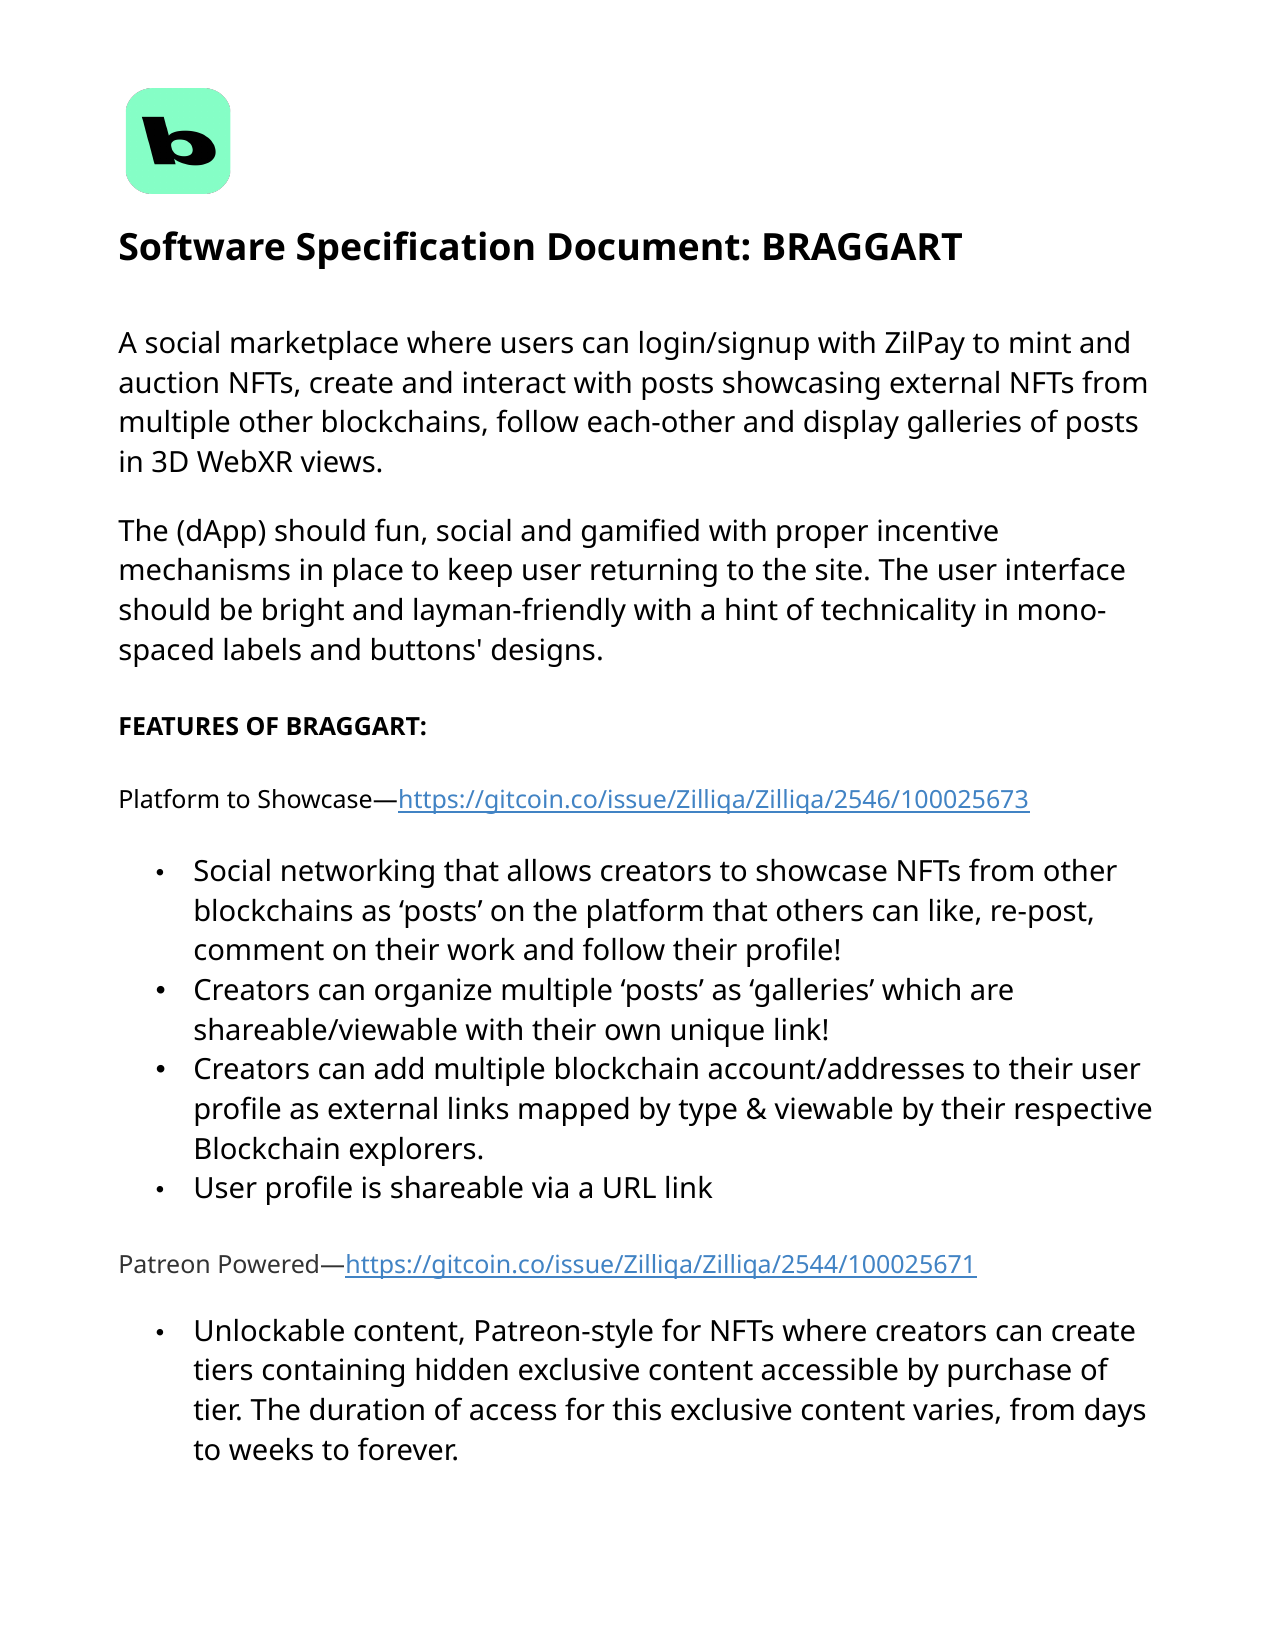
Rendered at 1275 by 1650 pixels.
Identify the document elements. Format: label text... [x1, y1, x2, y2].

text Platform to Showcase—https://gitcoin.co/issue/Zilliqa/Zilliqa/2546/100025673 [118, 782, 1157, 816]
text Software Specification Document: BRAGGART [118, 220, 1157, 271]
list User profile is shareable via a URL link [156, 1168, 1157, 1207]
list Social networking that allows creators to showcase NFTs from other blockchains as ‘posts’ on the platform that others can like, re-post, comment on their work and follow their profile! [156, 850, 1157, 969]
text The (dApp) should fun, social and gamified with proper incentive mechanisms in place to keep user returning to the site. The user interface should be bright and layman-friendly with a hint of technicality in mono-spaced labels and buttons' designs. [118, 510, 1157, 668]
list Creators can add multiple blockchain account/addresses to their user profile as external links mapped by type & viewable by their respective Blockchain explorers. [156, 1048, 1157, 1168]
text FEATURES OF BRAGGART: [118, 708, 1157, 742]
picture [125, 88, 231, 194]
text A social marketplace where users can login/signup with ZilPay to mint and auction NFTs, create and interact with posts showcasing external NFTs from multiple other blockchains, follow each-other and display galleries of posts in 3D WebXR views. [118, 322, 1157, 481]
text Patreon Powered—https://gitcoin.co/issue/Zilliqa/Zilliqa/2544/100025671 [118, 1247, 1157, 1281]
list Creators can organize multiple ‘posts’ as ‘galleries’ which are shareable/viewable with their own unique link! [156, 969, 1157, 1048]
list Unlockable content, Patreon-style for NFTs where creators can create tiers containing hidden exclusive content accessible by purchase of tier. The duration of access for this exclusive content varies, from days to weeks to forever. [156, 1310, 1157, 1468]
